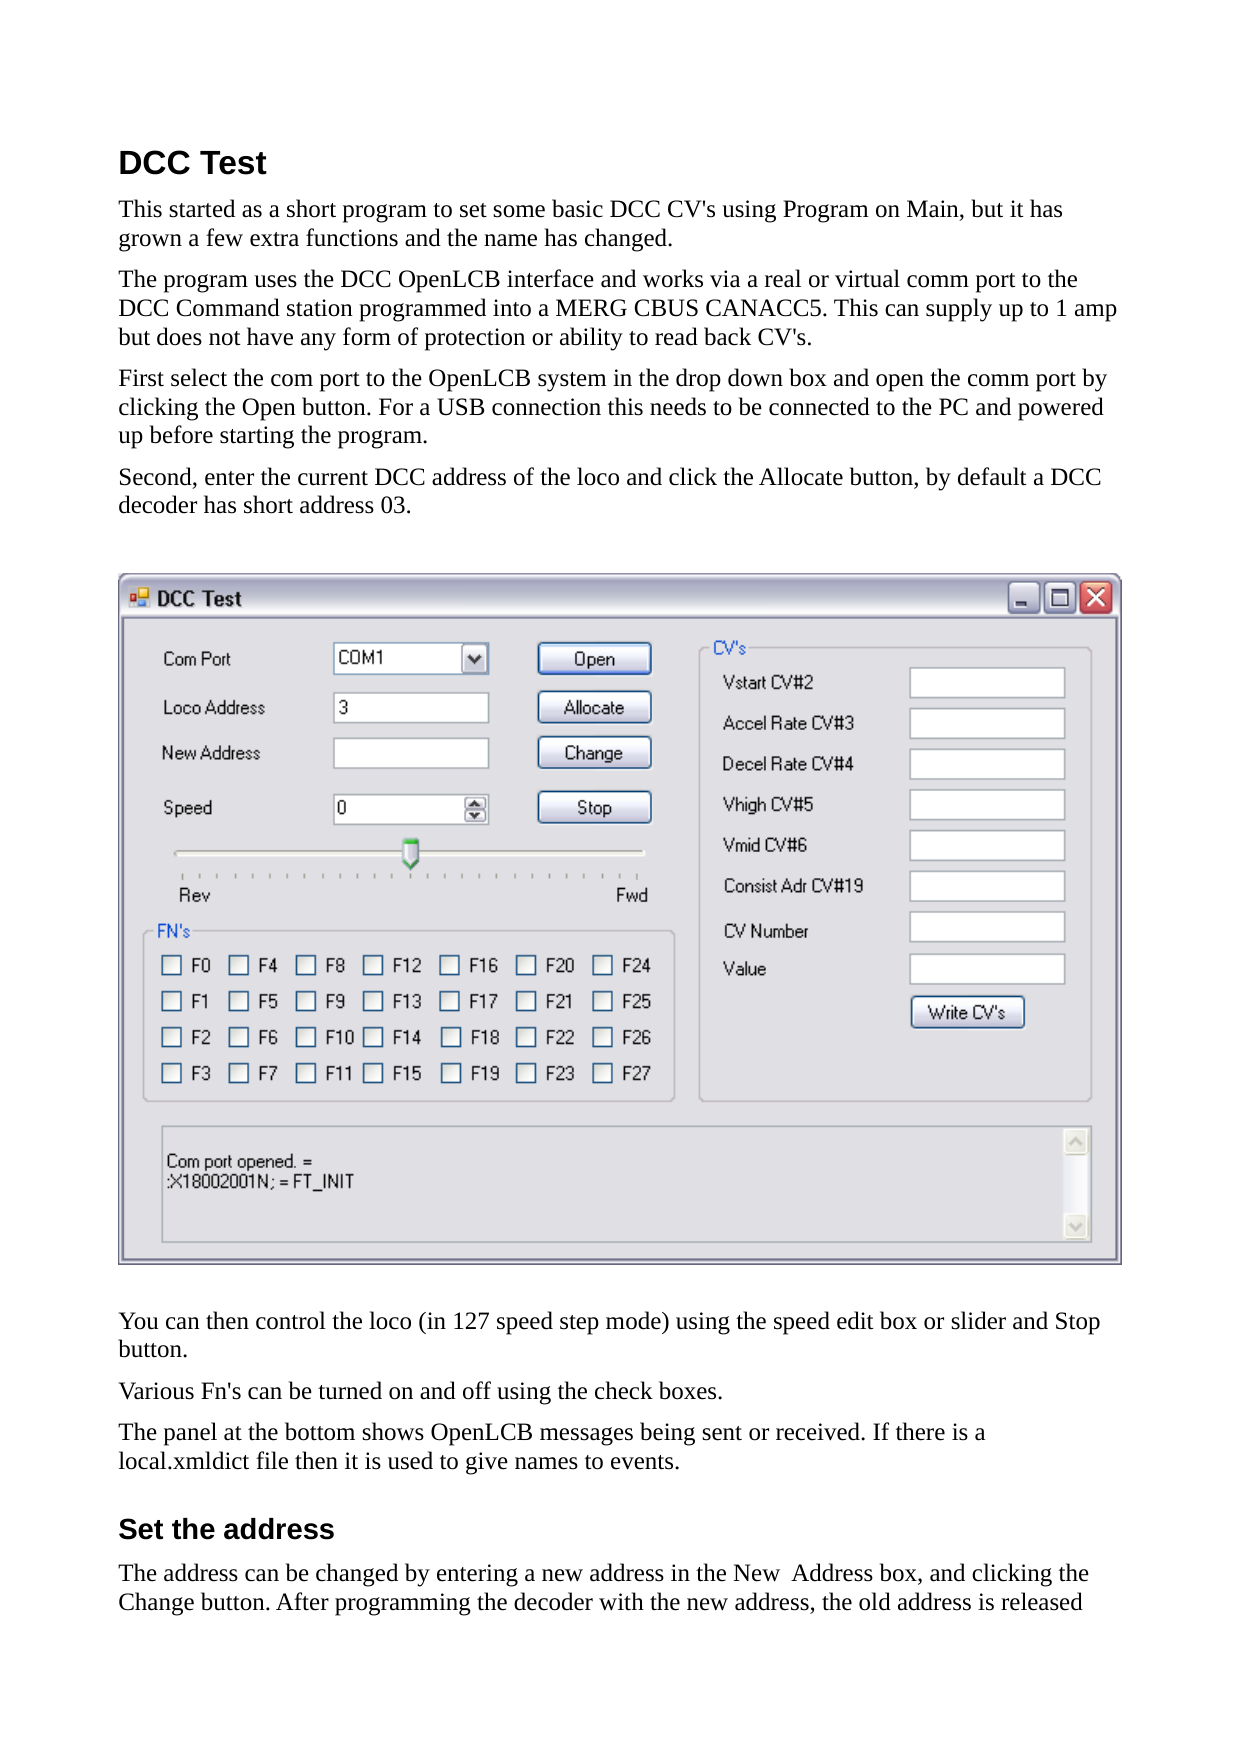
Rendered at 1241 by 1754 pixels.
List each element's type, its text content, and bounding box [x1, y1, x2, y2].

text Various Fn's can be turned on and off using the check boxes. [118, 1376, 1122, 1404]
picture [118, 573, 1122, 1265]
text This started as a short program to set some basic DCC CV's using Program on Main, but it has grown a few extra functions and the name has changed. [118, 194, 1122, 252]
text The address can be changed by entering a new address in the New Address box, and clicking the Change button. After programming the decoder with the new address, the old address is released [118, 1558, 1122, 1616]
subtitle DCC Test [118, 143, 1122, 182]
text Second, enter the current DCC address of the loco and click the Allocate button, by default a DCC decoder has short address 03. [118, 462, 1122, 519]
text The program uses the DCC OpenLCB interface and works via a real or virtual comm port to the DCC Command station programmed into a MERG CBUS CANACC5. This can supply up to 1 amp but does not have any form of protection or ability to read back CV's. [118, 264, 1122, 351]
text You can then control the loco (in 127 speed step mode) using the speed edit box or slider and Stop button. [118, 1306, 1122, 1363]
subtitle Set the address [118, 1512, 1122, 1546]
text First select the com port to the OpenLCB system in the drop down box and open the comm port by clicking the Open button. For a USB connection this needs to be connected to the PC and powered up before starting the program. [118, 363, 1122, 449]
text The panel at the bottom shows OpenLCB messages being sent or received. If there is a local.xmldict file then it is used to give names to events. [118, 1417, 1122, 1474]
